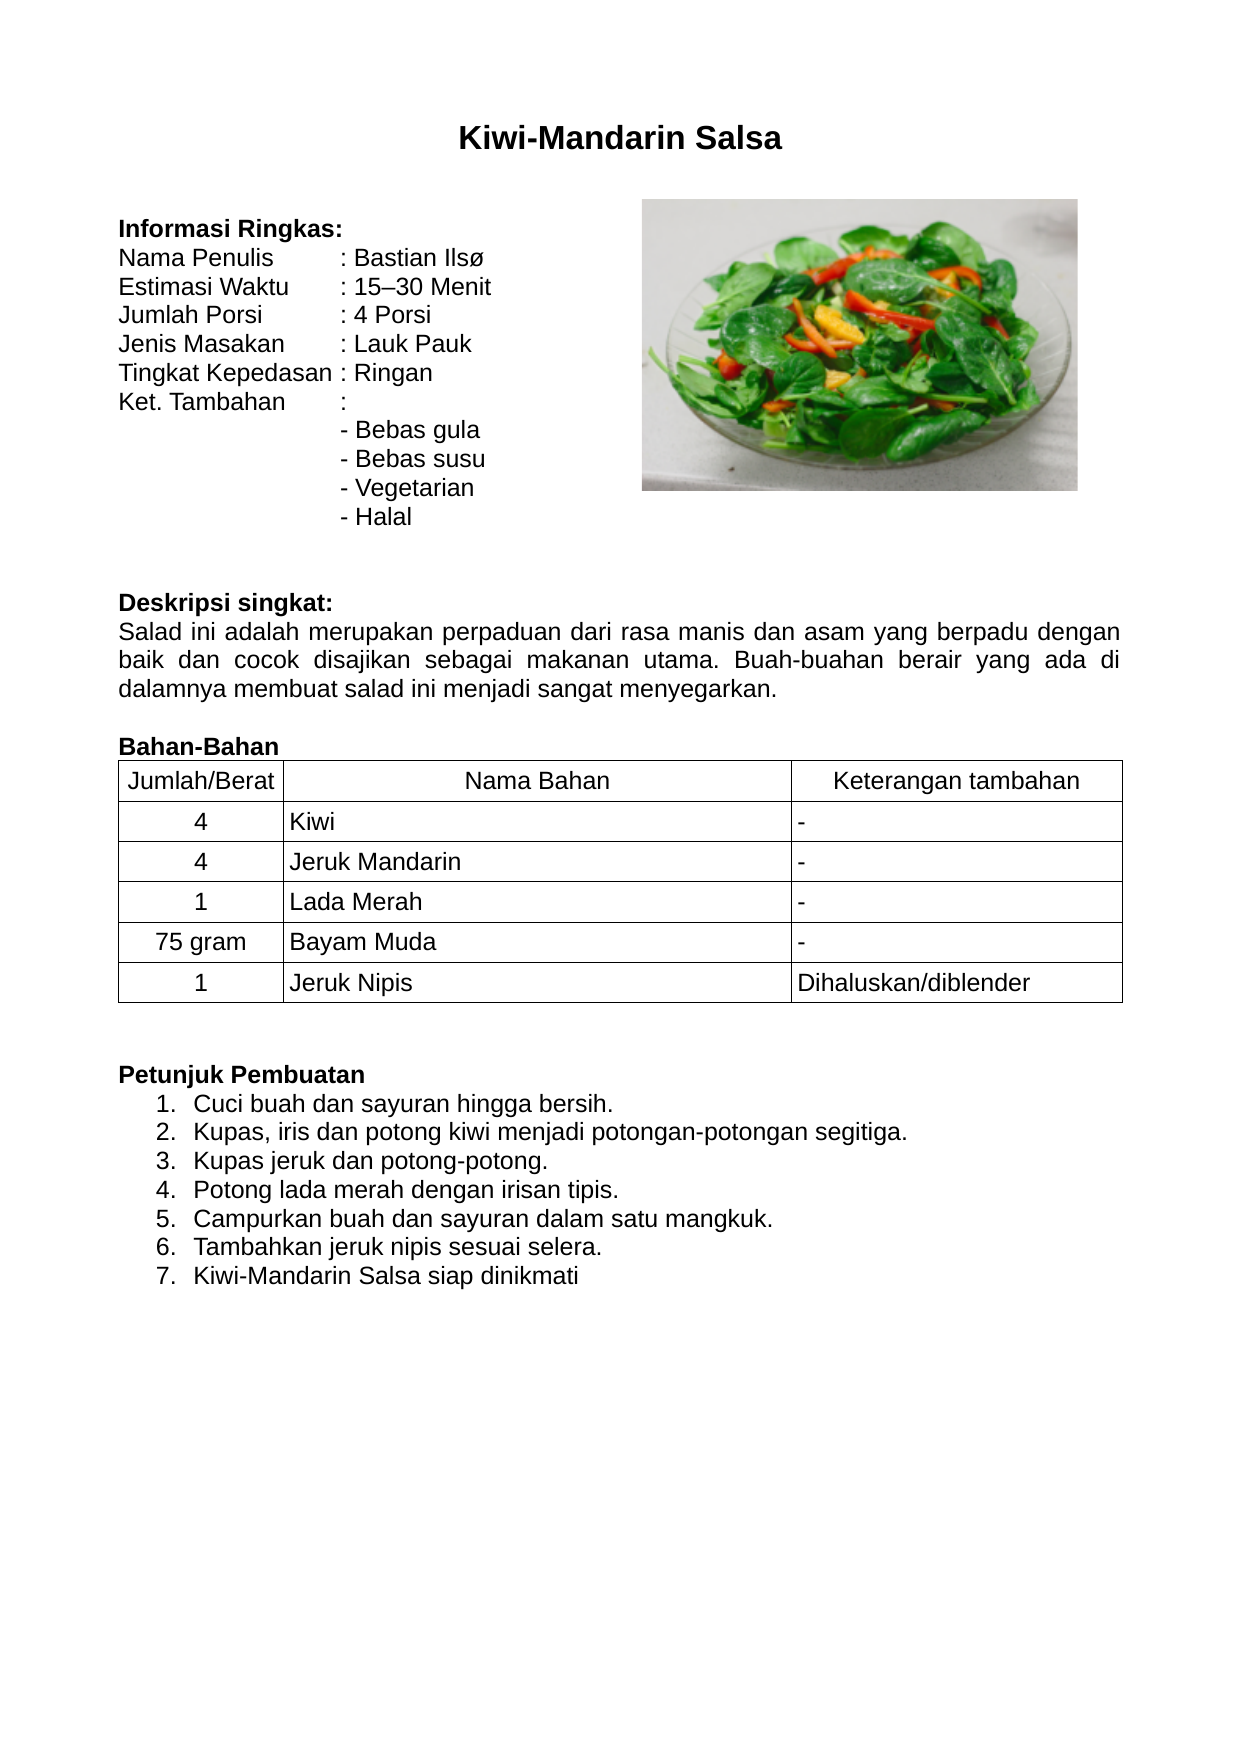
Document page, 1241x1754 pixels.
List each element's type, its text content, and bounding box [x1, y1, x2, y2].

table_cell Dihaluskan/diblender [792, 963, 1122, 1002]
text [1078, 387, 1122, 415]
table_header Nama Bahan [284, 761, 791, 801]
list Cuci buah dan sayuran hingga bersih. [156, 1088, 1122, 1117]
text Nama Penulis : Bastian Ilsø [118, 243, 641, 272]
text - Vegetarian [118, 473, 1122, 502]
table_cell - [792, 842, 1122, 881]
picture [641, 199, 1078, 491]
text Informasi Ringkas: [118, 214, 641, 243]
text Deskripsi singkat: [118, 588, 1122, 617]
list Kupas, iris dan potong kiwi menjadi potongan-potongan segitiga. [156, 1117, 1122, 1146]
text [1078, 415, 1122, 444]
text - Halal [118, 502, 1122, 530]
text [1078, 243, 1122, 272]
table_cell 1 [119, 882, 283, 922]
table_cell Bayam Muda [284, 923, 791, 962]
list Tambahkan jeruk nipis sesuai selera. [156, 1232, 1122, 1261]
table_cell Lada Merah [284, 882, 791, 922]
text - Bebas susu [118, 444, 641, 473]
text Estimasi Waktu : 15–30 Menit [118, 272, 641, 300]
table_cell - [792, 802, 1122, 841]
text Kiwi-Mandarin Salsa [118, 118, 1122, 157]
list Campurkan buah dan sayuran dalam satu mangkuk. [156, 1203, 1122, 1232]
text Ket. Tambahan : [118, 387, 641, 415]
text [1078, 214, 1122, 243]
text [1078, 358, 1122, 387]
text [1078, 444, 1122, 473]
table_cell Kiwi [284, 802, 791, 841]
text Petunjuk Pembuatan [118, 1060, 1122, 1088]
table_header Keterangan tambahan [792, 761, 1122, 801]
table_cell - [792, 882, 1122, 922]
list Kupas jeruk dan potong-potong. [156, 1146, 1122, 1175]
table_cell 75 gram [119, 923, 283, 962]
text Tingkat Kepedasan : Ringan [118, 358, 641, 387]
text Jumlah Porsi : 4 Porsi [118, 300, 641, 329]
table_cell 4 [119, 842, 283, 881]
text [1078, 300, 1122, 329]
text Bahan-Bahan [118, 732, 1122, 760]
text [1078, 272, 1122, 300]
text [1078, 329, 1122, 358]
text Salad ini adalah merupakan perpaduan dari rasa manis dan asam yang berpadu dengan baik dan cocok disajikan sebagai makanan utama. Buah-buahan berair yang ada di dalamnya membuat salad ini menjadi sangat menyegarkan. [118, 617, 1122, 703]
table_cell 4 [119, 802, 283, 841]
table_cell Jeruk Mandarin [284, 842, 791, 881]
text Jenis Masakan : Lauk Pauk [118, 329, 641, 358]
table_cell - [792, 923, 1122, 962]
table_cell 1 [119, 963, 283, 1002]
list Kiwi-Mandarin Salsa siap dinikmati [156, 1261, 1122, 1290]
list Potong lada merah dengan irisan tipis. [156, 1175, 1122, 1203]
table_header Jumlah/Berat [119, 761, 283, 801]
text - Bebas gula [118, 415, 641, 444]
table_cell Jeruk Nipis [284, 963, 791, 1002]
